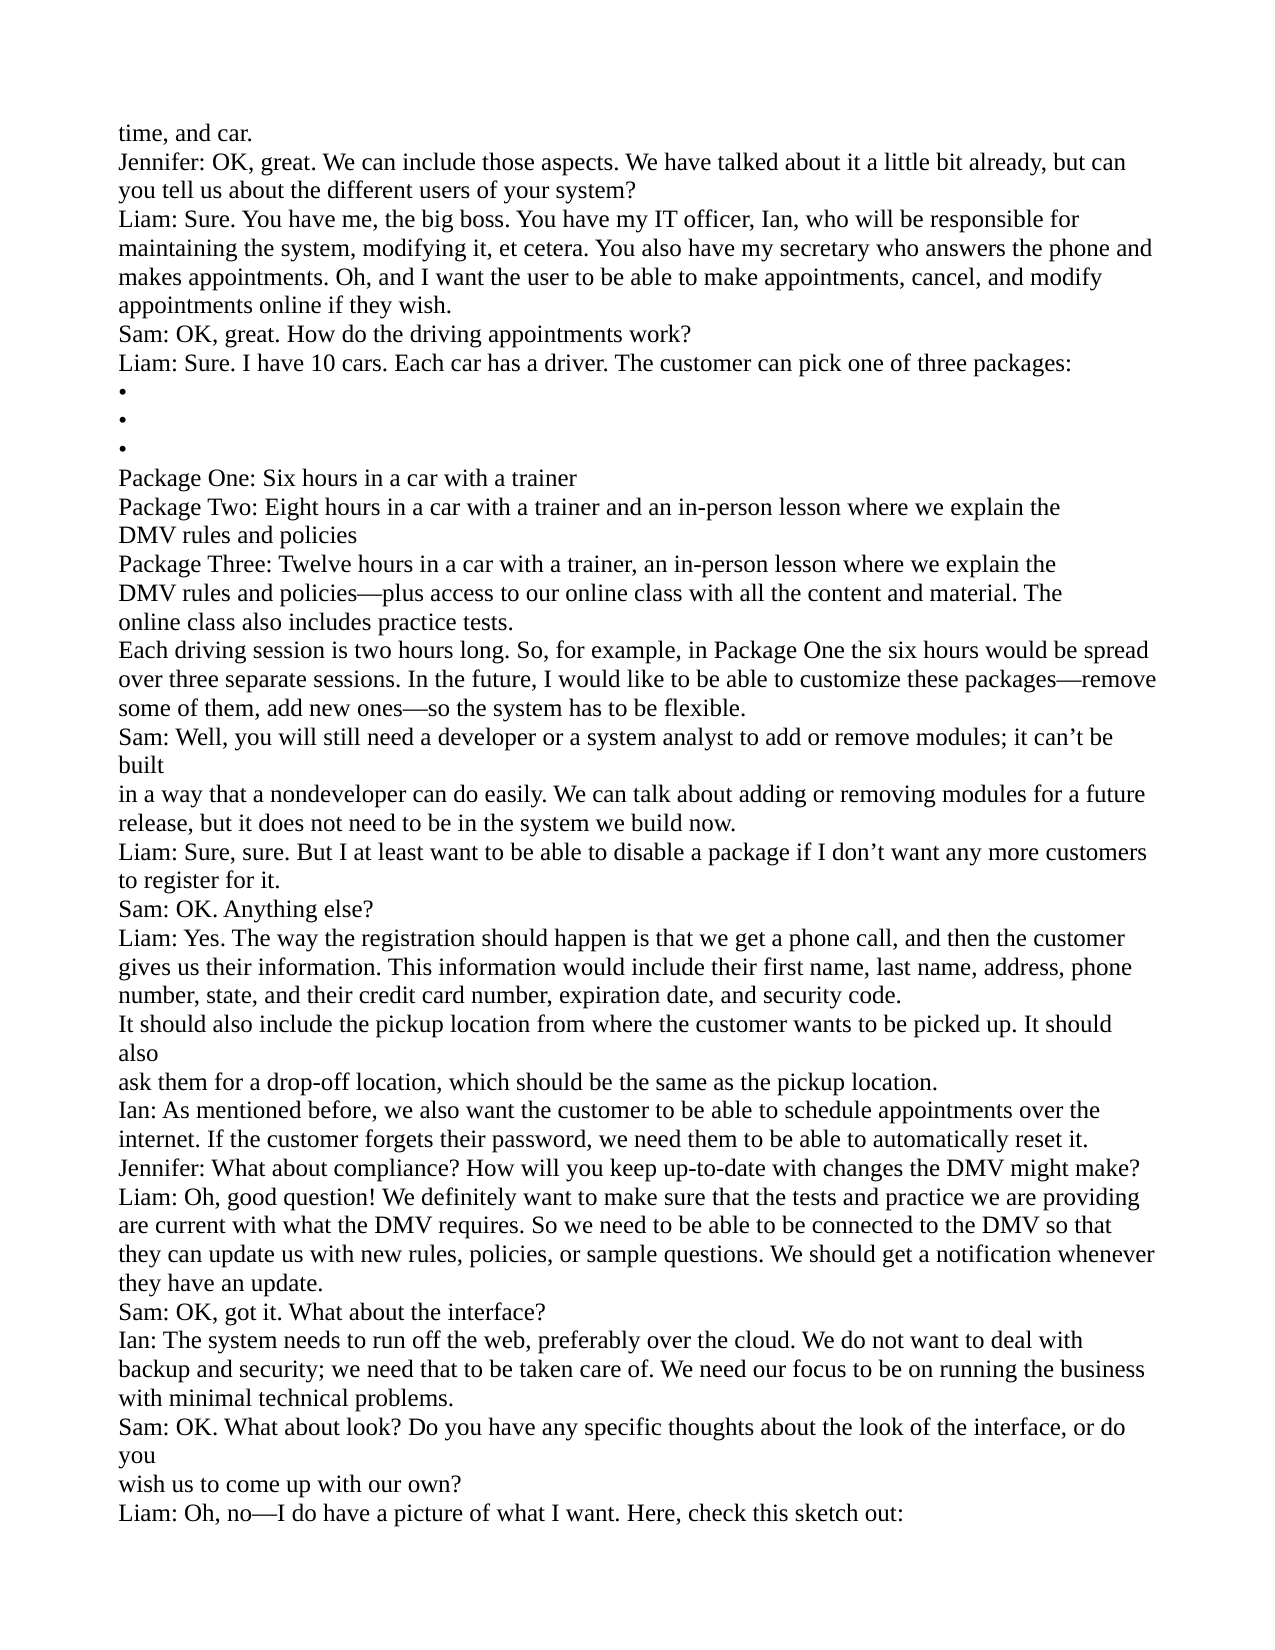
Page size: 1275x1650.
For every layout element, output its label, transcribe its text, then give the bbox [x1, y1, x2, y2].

text wish us to come up with our own? [118, 1469, 1157, 1498]
text Liam: Yes. The way the registration should happen is that we get a phone call, and then the customer [118, 923, 1157, 952]
text gives us their information. This information would include their first name, last name, address, phone [118, 952, 1157, 981]
text with minimal technical problems. [118, 1383, 1157, 1412]
text internet. If the customer forgets their password, we need them to be able to automatically reset it. [118, 1124, 1157, 1153]
text Jennifer: OK, great. We can include those aspects. We have talked about it a little bit already, but can [118, 147, 1157, 176]
text makes appointments. Oh, and I want the user to be able to make appointments, cancel, and modify [118, 262, 1157, 291]
text they have an update. [118, 1268, 1157, 1297]
text Package One: Six hours in a car with a trainer [118, 463, 1157, 492]
text Liam: Oh, good question! We definitely want to make sure that the tests and practice we are providing [118, 1182, 1157, 1211]
text maintaining the system, modifying it, et cetera. You also have my secretary who answers the phone and [118, 233, 1157, 262]
text over three separate sessions. In the future, I would like to be able to customize these packages—remove [118, 664, 1157, 693]
text DMV rules and policies—plus access to our online class with all the content and material. The [118, 578, 1157, 607]
text time, and car. [118, 118, 1157, 147]
text are current with what the DMV requires. So we need to be able to be connected to the DMV so that [118, 1211, 1157, 1239]
text Liam: Sure, sure. But I at least want to be able to disable a package if I don’t want any more customers [118, 837, 1157, 866]
text Liam: Sure. You have me, the big boss. You have my IT officer, Ian, who will be responsible for [118, 204, 1157, 233]
text online class also includes practice tests. [118, 607, 1157, 636]
text Sam: OK. What about look? Do you have any specific thoughts about the look of the interface, or do you [118, 1412, 1157, 1469]
text Liam: Oh, no—I do have a picture of what I want. Here, check this sketch out: [118, 1498, 1157, 1527]
text ask them for a drop-off location, which should be the same as the pickup location. [118, 1067, 1157, 1096]
text they can update us with new rules, policies, or sample questions. We should get a notification whenever [118, 1239, 1157, 1268]
text • [118, 434, 1157, 463]
text Sam: Well, you will still need a developer or a system analyst to add or remove modules; it can’t be built [118, 722, 1157, 779]
text • [118, 377, 1157, 406]
text to register for it. [118, 866, 1157, 894]
text Package Three: Twelve hours in a car with a trainer, an in-person lesson where we explain the [118, 549, 1157, 578]
text Ian: As mentioned before, we also want the customer to be able to schedule appointments over the [118, 1096, 1157, 1124]
text you tell us about the different users of your system? [118, 176, 1157, 204]
text Jennifer: What about compliance? How will you keep up-to-date with changes the DMV might make? [118, 1153, 1157, 1182]
text Sam: OK. Anything else? [118, 894, 1157, 923]
text Package Two: Eight hours in a car with a trainer and an in-person lesson where we explain the [118, 492, 1157, 521]
text It should also include the pickup location from where the customer wants to be picked up. It should also [118, 1009, 1157, 1067]
text DMV rules and policies [118, 521, 1157, 549]
text appointments online if they wish. [118, 291, 1157, 319]
text some of them, add new ones—so the system has to be flexible. [118, 693, 1157, 722]
text Ian: The system needs to run off the web, preferably over the cloud. We do not want to deal with [118, 1326, 1157, 1354]
text backup and security; we need that to be taken care of. We need our focus to be on running the business [118, 1354, 1157, 1383]
text Liam: Sure. I have 10 cars. Each car has a driver. The customer can pick one of three packages: [118, 348, 1157, 377]
text Sam: OK, got it. What about the interface? [118, 1297, 1157, 1326]
text Sam: OK, great. How do the driving appointments work? [118, 319, 1157, 348]
text number, state, and their credit card number, expiration date, and security code. [118, 981, 1157, 1009]
text • [118, 406, 1157, 434]
text release, but it does not need to be in the system we build now. [118, 808, 1157, 837]
text Each driving session is two hours long. So, for example, in Package One the six hours would be spread [118, 636, 1157, 664]
text in a way that a nondeveloper can do easily. We can talk about adding or removing modules for a future [118, 779, 1157, 808]
